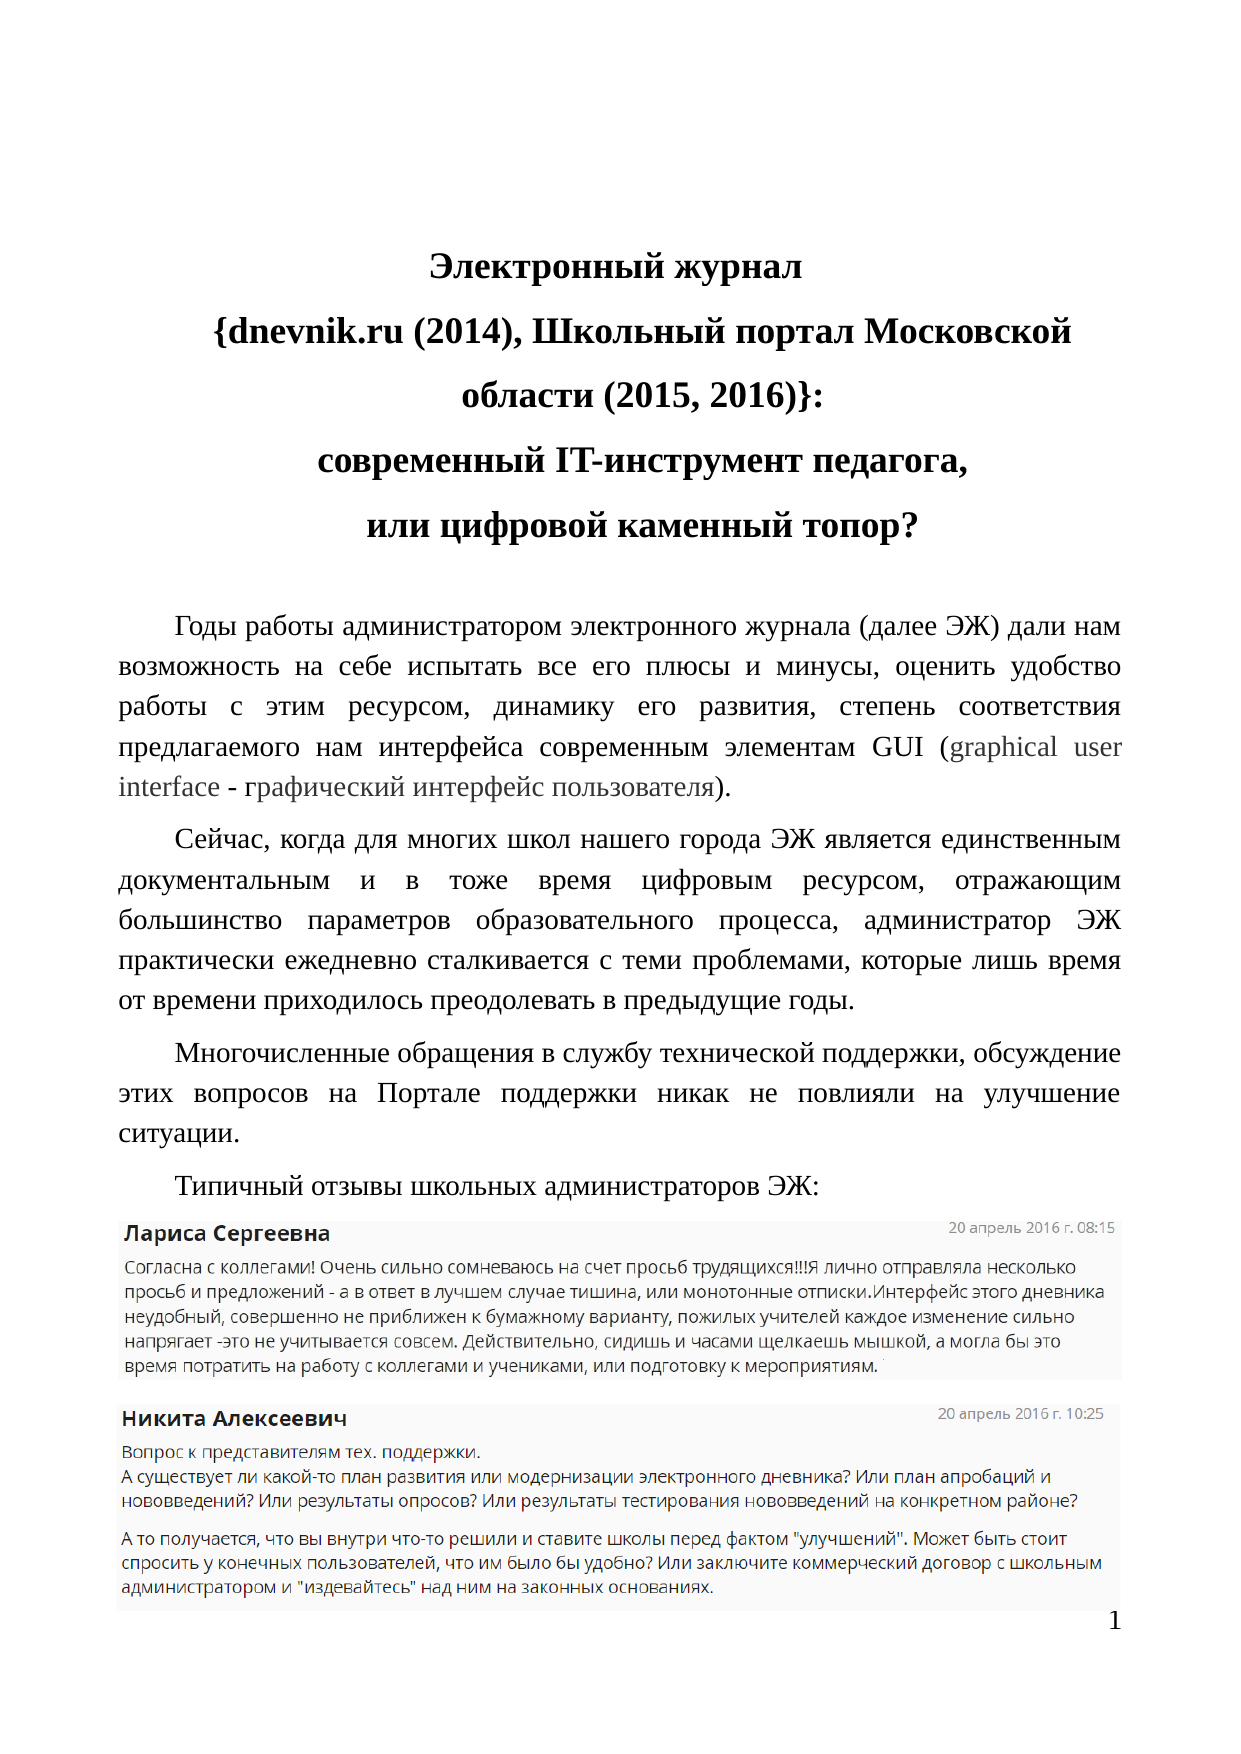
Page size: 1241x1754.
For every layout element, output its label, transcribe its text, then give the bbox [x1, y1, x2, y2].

subtitle Электронный журнал {dnevnik.ru (2014), Школьный портал Московской области (2015, 2016)}: современный IT-инструмент педагога, или цифровой каменный топор? [118, 243, 1122, 545]
text Типичный отзывы школьных администраторов ЭЖ: [118, 1168, 1122, 1202]
picture [118, 1221, 1123, 1380]
text Многочисленные обращения в службу технической поддержки, обсуждение этих вопросов на Портале поддержки никак не повлияли на улучшение ситуации. [118, 1035, 1122, 1149]
picture [116, 1404, 1121, 1611]
text Сейчас, когда для многих школ нашего города ЭЖ является единственным документальным и в тоже время цифровым ресурсом, отражающим большинство параметров образовательного процесса, администратор ЭЖ практически ежедневно сталкивается с теми проблемами, которые лишь время от времени приходилось преодолевать в предыдущие годы. [118, 822, 1122, 1016]
text Годы работы администратором электронного журнала (далее ЭЖ) дали нам возможность на себе испытать все его плюсы и минусы, оценить удобство работы с этим ресурсом, динамику его развития, степень соответствия предлагаемого нам интерфейса современным элементам GUI (graphical user interface - графический интерфейс пользователя). [118, 608, 1122, 802]
